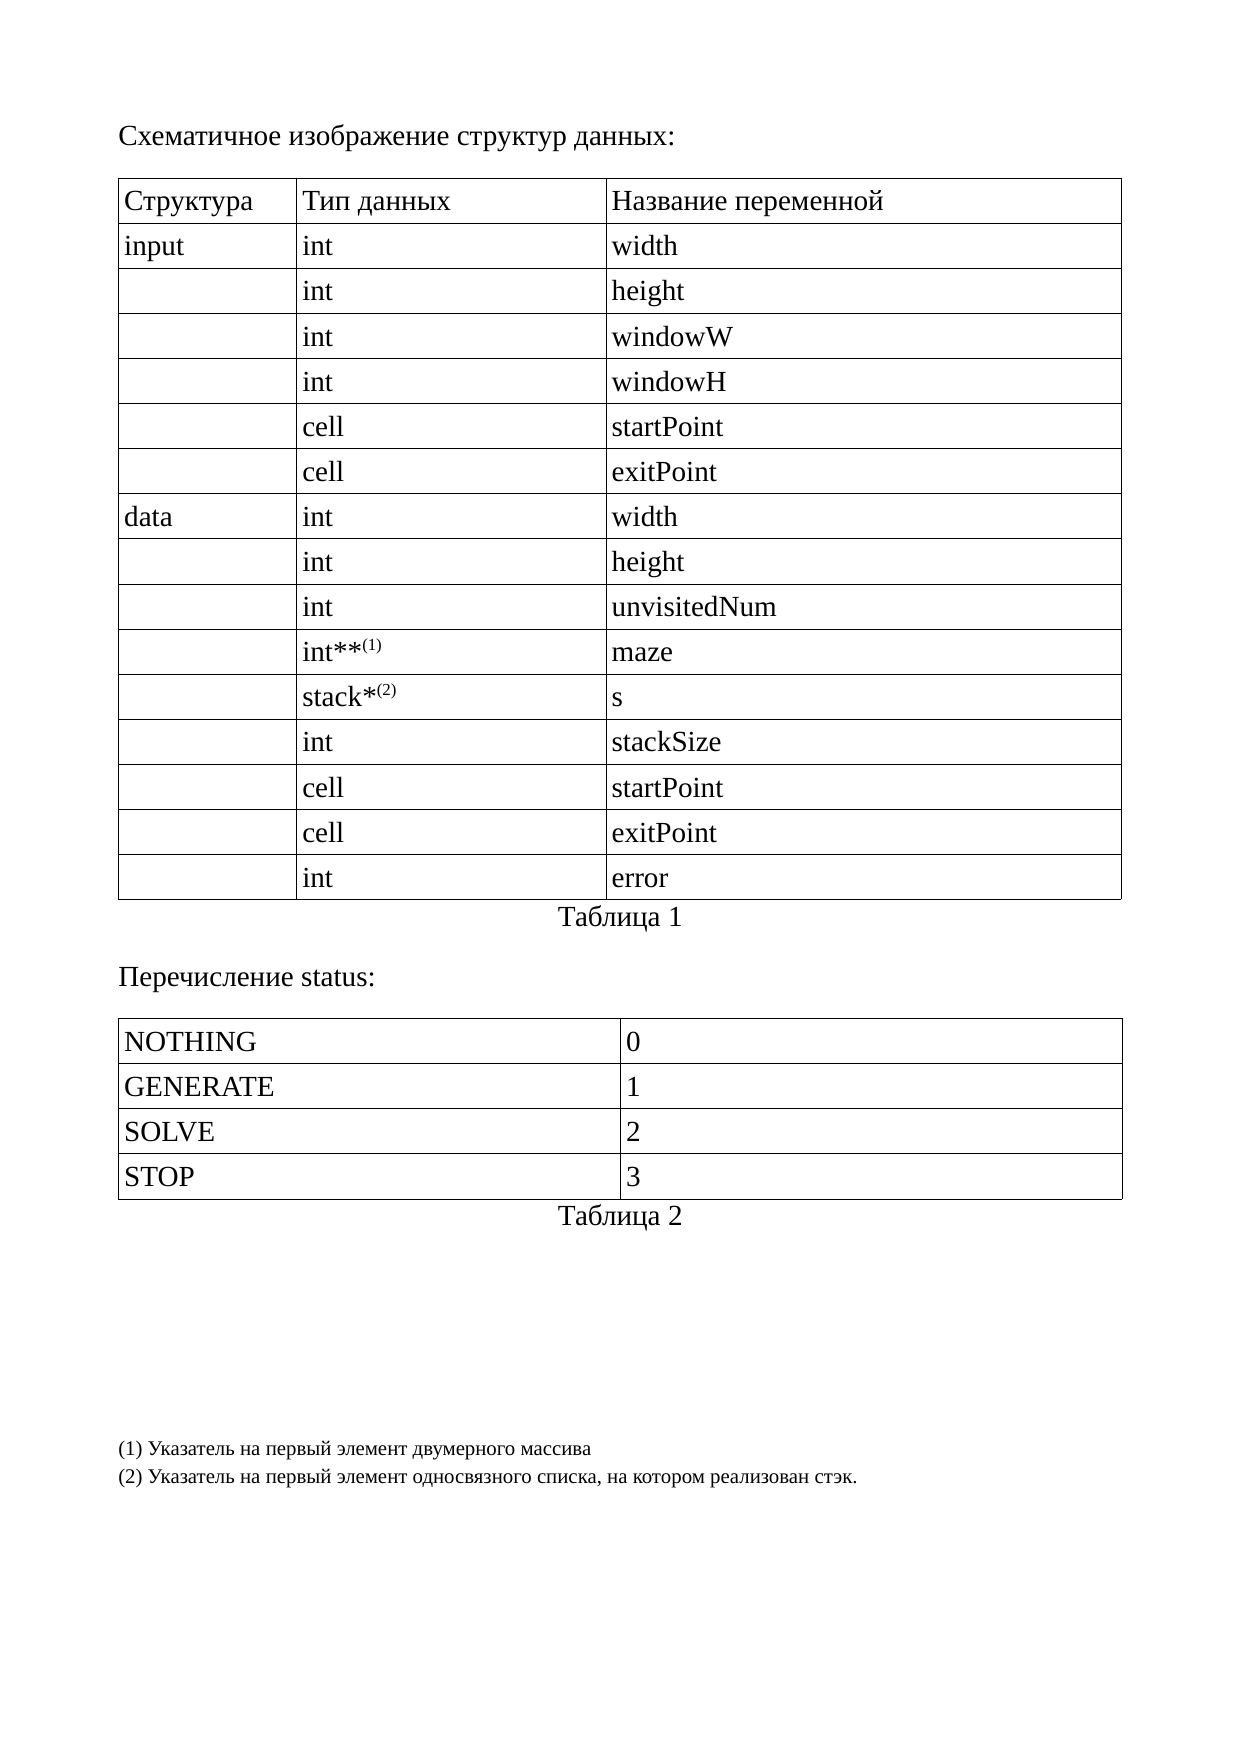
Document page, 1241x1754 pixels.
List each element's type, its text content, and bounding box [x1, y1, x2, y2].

table_cell 2 [621, 1109, 1122, 1153]
table_cell int [297, 314, 606, 358]
table_cell int [297, 539, 606, 583]
table_cell width [607, 224, 1121, 268]
table_cell [119, 675, 296, 719]
table_cell int [297, 269, 606, 313]
table_cell unvisitedNum [607, 585, 1121, 628]
table_header 0 [621, 1019, 1122, 1063]
table_cell [119, 720, 296, 764]
table_cell stackSize [607, 720, 1121, 764]
table_cell SOLVE [119, 1109, 620, 1153]
table_cell startPoint [607, 404, 1121, 448]
table_cell [119, 359, 296, 403]
table_cell int [297, 855, 606, 899]
table_cell [119, 269, 296, 313]
table_cell [119, 630, 296, 674]
text Перечисление status: [118, 959, 1122, 992]
table_cell [119, 314, 296, 358]
table_cell cell [297, 810, 606, 854]
table_cell int [297, 720, 606, 764]
table_cell exitPoint [607, 449, 1121, 493]
table_cell GENERATE [119, 1064, 620, 1108]
table_cell maze [607, 630, 1121, 674]
table_cell int [297, 359, 606, 403]
table_cell error [607, 855, 1121, 899]
table_cell data [119, 494, 296, 538]
table_cell STOP [119, 1154, 620, 1198]
table_cell [119, 449, 296, 493]
table_cell int [297, 585, 606, 628]
table_cell height [607, 539, 1121, 583]
table_cell height [607, 269, 1121, 313]
table_cell input [119, 224, 296, 268]
table_cell exitPoint [607, 810, 1121, 854]
table_cell [119, 404, 296, 448]
table_cell width [607, 494, 1121, 538]
table_cell cell [297, 404, 606, 448]
table_cell [119, 539, 296, 583]
text Схематичное изображение структур данных: [118, 118, 1122, 152]
table_cell [119, 810, 296, 854]
table_header Структура [119, 179, 296, 223]
table_cell startPoint [607, 765, 1121, 809]
text Таблица 1 [118, 899, 1122, 933]
table_header NOTHING [119, 1019, 620, 1063]
table_cell cell [297, 765, 606, 809]
table_cell [119, 855, 296, 899]
table_cell int [297, 224, 606, 268]
table_cell windowW [607, 314, 1121, 358]
table_cell cell [297, 449, 606, 493]
table_cell [119, 585, 296, 628]
table_cell windowH [607, 359, 1121, 403]
text (1) Указатель на первый элемент двумерного массива (2) Указатель на первый элемент односвязного списка, на котором реализован стэк. [118, 1436, 1122, 1488]
table_cell [119, 765, 296, 809]
table_cell 1 [621, 1064, 1122, 1108]
table_header Тип данных [297, 179, 606, 223]
table_cell int [297, 494, 606, 538]
table_cell 3 [621, 1154, 1122, 1198]
text Таблица 2 [118, 1200, 1122, 1232]
table_cell int**(1) [297, 630, 606, 674]
table_cell stack*(2) [297, 675, 606, 719]
table_cell s [607, 675, 1121, 719]
table_header Название переменной [607, 179, 1121, 223]
